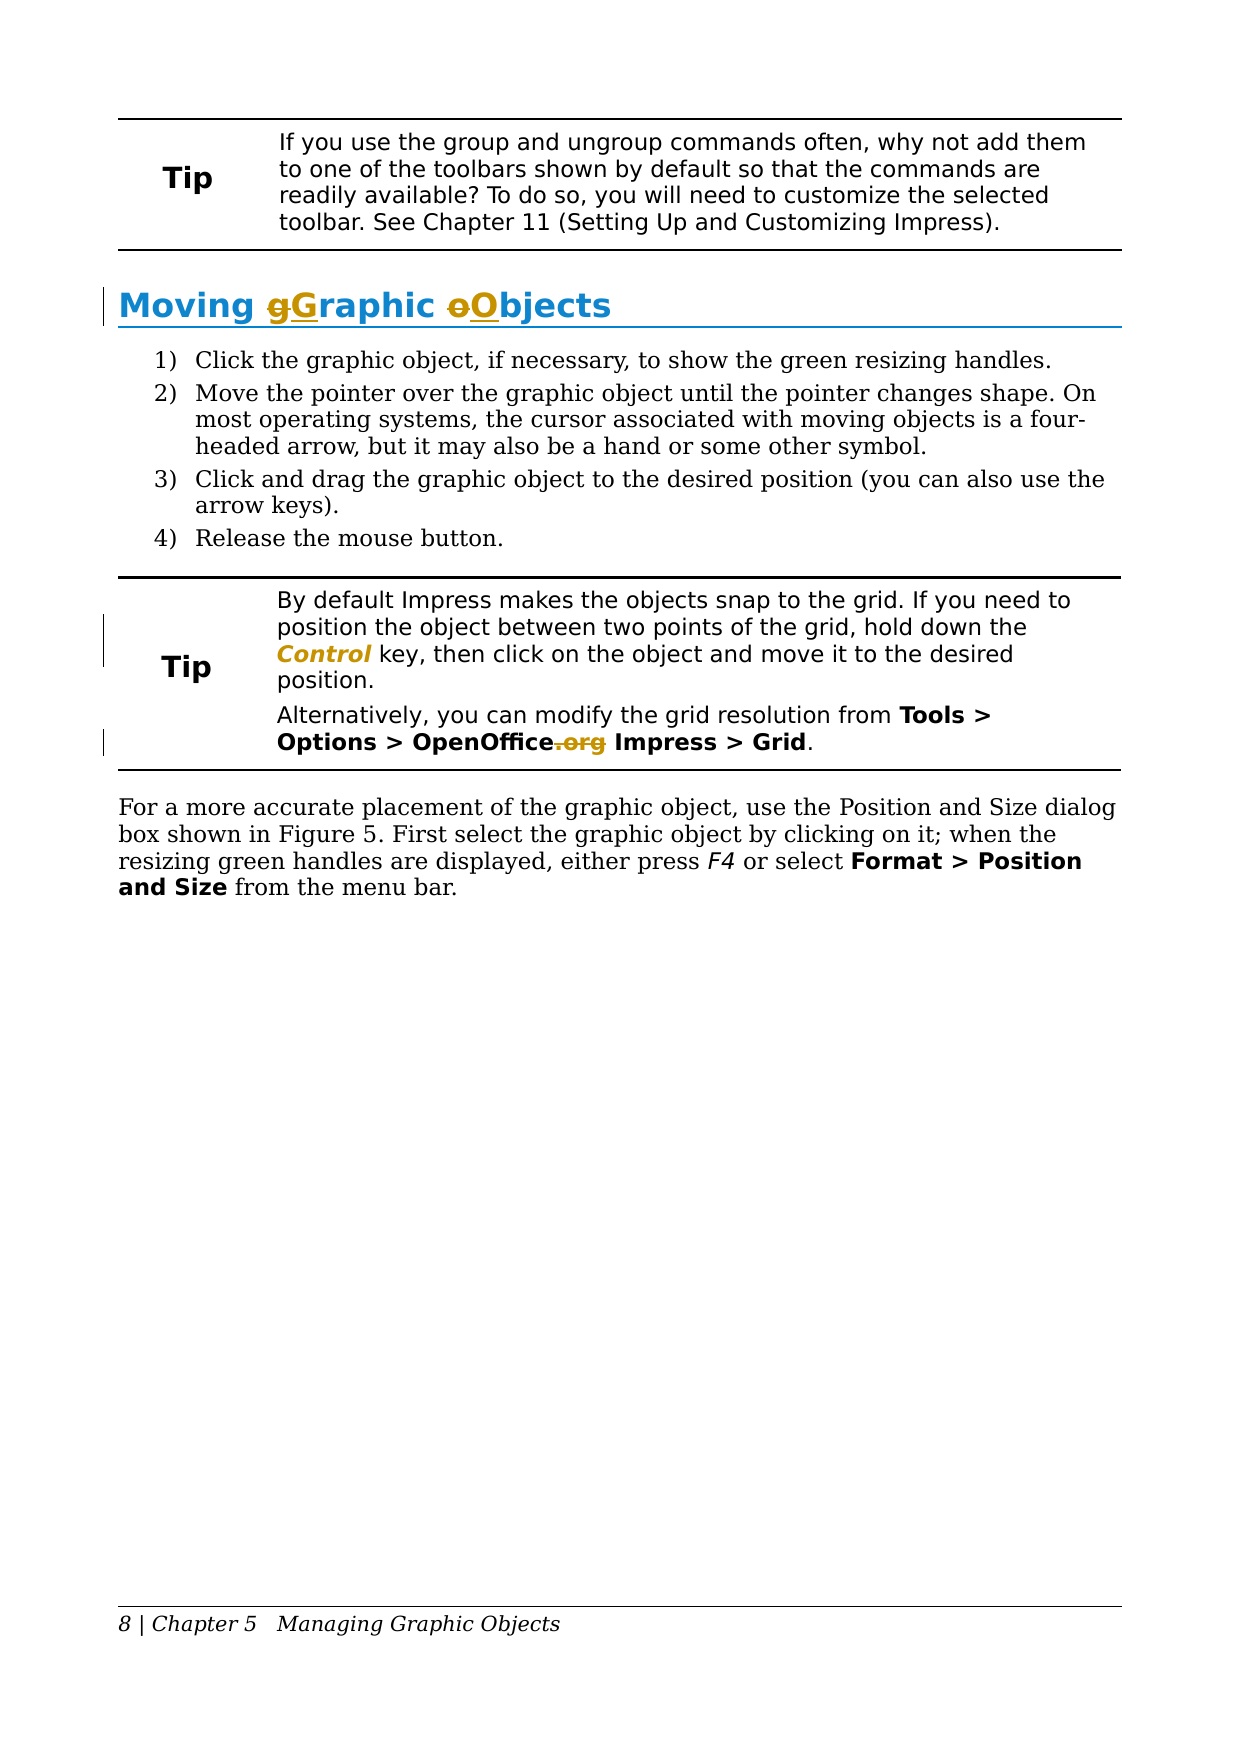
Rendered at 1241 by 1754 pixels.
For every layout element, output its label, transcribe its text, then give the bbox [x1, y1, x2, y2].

table_header By default Impress makes the objects snap to the grid. If you need to position the object between two points of the grid, hold down the Control key, then click on the object and move it to the desired position. Alternatively, you can modify the grid resolution from Tools > Options > OpenOffice Impress > Grid. [255, 579, 1121, 769]
table_header Tip [118, 579, 255, 769]
list Click the graphic object, if necessary, to show the green resizing handles. [177, 347, 1122, 373]
list Move the pointer over the graphic object until the pointer changes shape. On most operating systems, the cursor associated with moving objects is a four-headed arrow, but it may also be a hand or some other symbol. [177, 380, 1122, 460]
table_header If you use the group and ungroup commands often, why not add them to one of the toolbars shown by default so that the commands are readily available? To do so, you will need to customize the selected toolbar. See Chapter 11 (Setting Up and Customizing Impress). [258, 120, 1122, 249]
list Release the mouse button. [177, 526, 1122, 552]
subtitle Moving Graphic Objects [118, 287, 1122, 326]
table_header Tip [118, 120, 257, 249]
list Click and drag the graphic object to the desired position (you can also use the arrow keys). [177, 466, 1122, 519]
text For a more accurate placement of the graphic object, use the Position and Size dialog box shown in Figure 5. First select the graphic object by clicking on it; when the resizing green handles are displayed, either press F4 or select Format > Position and Size from the menu bar. [118, 794, 1122, 901]
